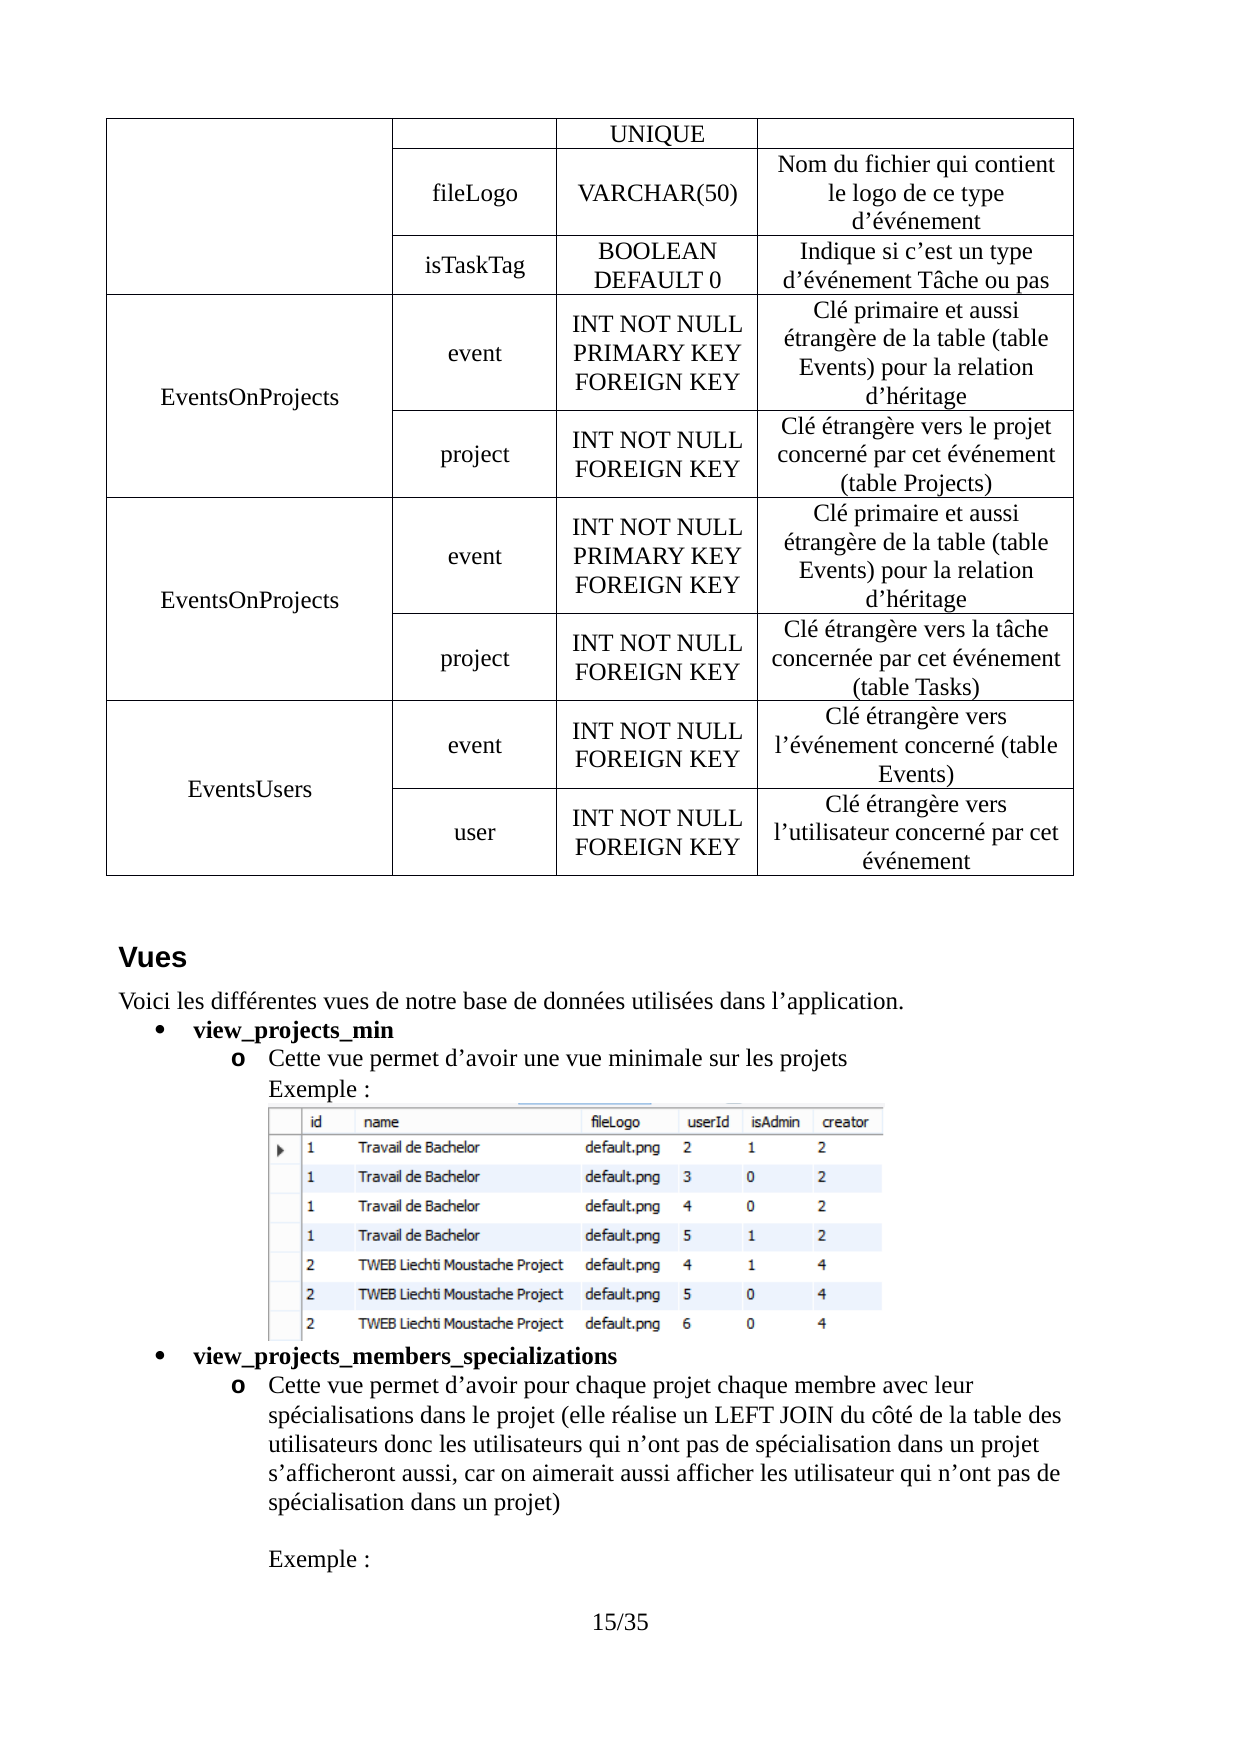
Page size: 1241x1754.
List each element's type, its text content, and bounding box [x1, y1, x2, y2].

table_cell event [393, 498, 556, 613]
table_cell EventsOnProjects [107, 498, 392, 700]
table_cell project [393, 411, 556, 497]
list view_projects_min [156, 1015, 1122, 1043]
subtitle Vues [118, 940, 1122, 973]
table_cell INT NOT NULL FOREIGN KEY [557, 789, 757, 875]
table_cell EventsUsers [107, 701, 392, 875]
table_cell Indique si c’est un type d’événement Tâche ou pas [758, 236, 1073, 294]
picture [268, 1103, 885, 1341]
table_cell INT NOT NULL PRIMARY KEY FOREIGN KEY [557, 295, 757, 410]
table_cell BOOLEAN DEFAULT 0 [557, 236, 757, 294]
table_cell EventsOnProjects [107, 295, 392, 497]
table_cell isTaskTag [393, 236, 556, 294]
table_cell Clé étrangère vers le projet concerné par cet événement (table Projects) [758, 411, 1073, 497]
table_cell Clé primaire et aussi étrangère de la table (table Events) pour la relation d’héritage [758, 498, 1073, 613]
table_cell INT NOT NULL FOREIGN KEY [557, 701, 757, 788]
list Cette vue permet d’avoir une vue minimale sur les projets [231, 1043, 1122, 1074]
table_cell Clé étrangère vers la tâche concernée par cet événement (table Tasks) [758, 614, 1073, 700]
table_cell INT NOT NULL FOREIGN KEY [557, 614, 757, 700]
table_cell event [393, 701, 556, 788]
text Voici les différentes vues de notre base de données utilisées dans l’application. [118, 986, 1122, 1015]
table_cell Clé étrangère vers l’utilisateur concerné par cet événement [758, 789, 1073, 875]
list view_projects_members_specializations [156, 1341, 1122, 1370]
table_cell user [393, 789, 556, 875]
table_cell Nom du fichier qui contient le logo de ce type d’événement [758, 149, 1073, 235]
table_cell [758, 119, 1073, 148]
table_cell [107, 119, 392, 294]
table_cell INT NOT NULL PRIMARY KEY FOREIGN KEY [557, 498, 757, 613]
list Exemple : [268, 1544, 1122, 1573]
table_cell UNIQUE [557, 119, 757, 148]
list Exemple : [268, 1074, 1122, 1103]
table_cell [393, 119, 556, 148]
table_cell INT NOT NULL FOREIGN KEY [557, 411, 757, 497]
list Cette vue permet d’avoir pour chaque projet chaque membre avec leur spécialisations dans le projet (elle réalise un LEFT JOIN du côté de la table des utilisateurs donc les utilisateurs qui n’ont pas de spécialisation dans un projet s’afficheront aussi, car on aimerait aussi afficher les utilisateur qui n’ont pas de spécialisation dans un projet) [231, 1370, 1122, 1516]
table_cell event [393, 295, 556, 410]
table_cell project [393, 614, 556, 700]
table_cell Clé étrangère vers l’événement concerné (table Events) [758, 701, 1073, 788]
table_cell fileLogo [393, 149, 556, 235]
table_cell Clé primaire et aussi étrangère de la table (table Events) pour la relation d’héritage [758, 295, 1073, 410]
table_cell VARCHAR(50) [557, 149, 757, 235]
